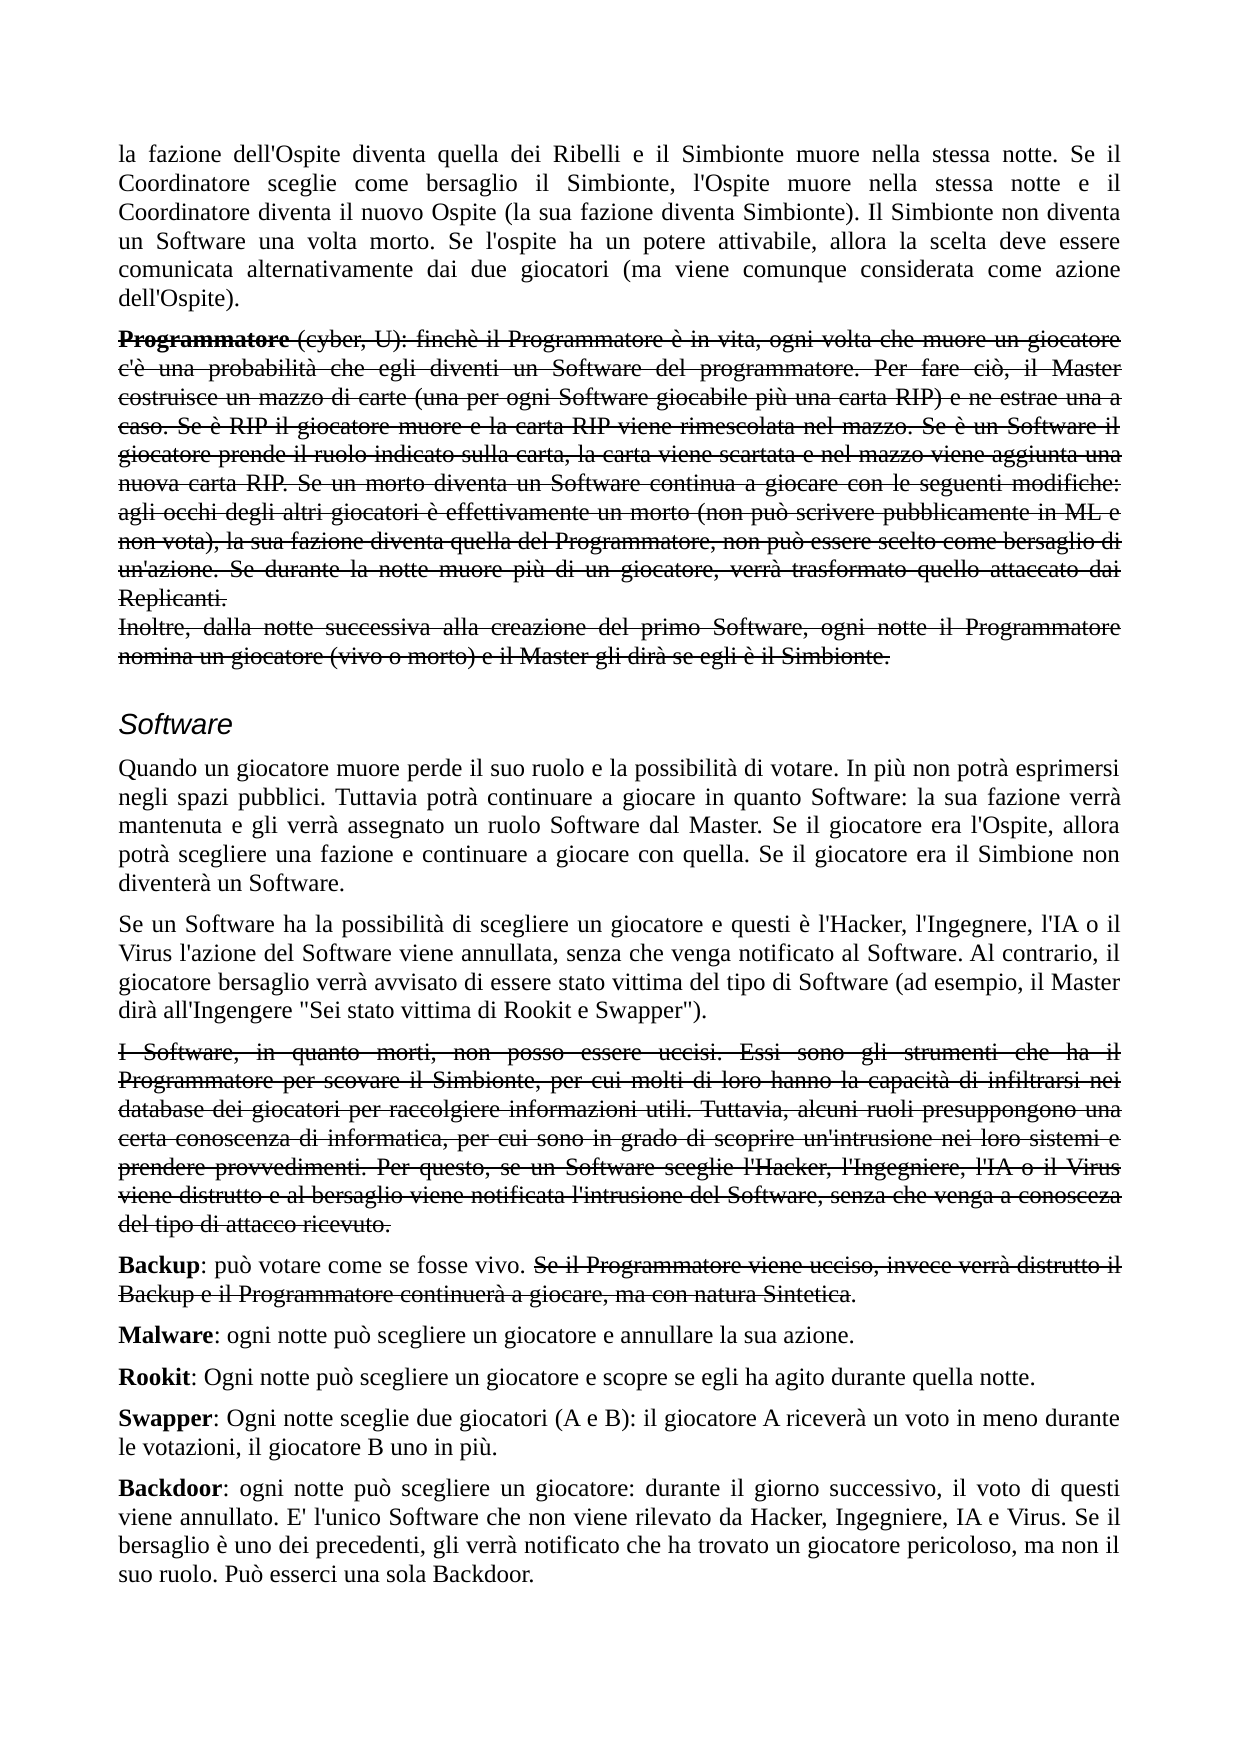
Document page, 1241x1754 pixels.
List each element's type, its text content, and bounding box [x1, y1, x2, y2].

text Programmatore (cyber, U): finchè il Programmatore è in vita, ogni volta che muore un giocatore c'è una probabilità che egli diventi un Software del programmatore. Per fare ciò, il Master costruisce un mazzo di carte (una per ogni Software giocabile più una carta RIP) e ne estrae una a caso. Se è RIP il giocatore muore e la carta RIP viene rimescolata nel mazzo. Se è un Software il giocatore prende il ruolo indicato sulla carta, la carta viene scartata e nel mazzo viene aggiunta una nuova carta RIP. Se un morto diventa un Software continua a giocare con le seguenti modifiche: agli occhi degli altri giocatori è effettivamente un morto (non può scrivere pubblicamente in ML e non vota), la sua fazione diventa quella del Programmatore, non può essere scelto come bersaglio di un'azione. Se durante la notte muore più di un giocatore, verrà trasformato quello attaccato dai Replicanti. Inoltre, dalla notte successiva alla creazione del primo Software, ogni notte il Programmatore nomina un giocatore (vivo o morto) e il Master gli dirà se egli è il Simbionte. [118, 324, 1122, 369]
text Se un Software ha la possibilità di scegliere un giocatore e questi è l'Hacker, l'Ingegnere, l'IA o il Virus l'azione del Software viene annullata, senza che venga notificato al Software. Al contrario, il giocatore bersaglio verrà avvisato di essere stato vittima del tipo di Software (ad esempio, il Master dirà all'Ingengere "Sei stato vittima di Rookit e Swapper"). [118, 909, 1122, 1024]
text I Software, in quanto morti, non posso essere uccisi. Essi sono gli strumenti che ha il Programmatore per scovare il Simbionte, per cui molti di loro hanno la capacità di infiltrarsi nei database dei giocatori per raccolgiere informazioni utili. Tuttavia, alcuni ruoli presuppongono una certa conoscenza di informatica, per cui sono in grado di scoprire un'intrusione nei loro sistemi e prendere provvedimenti. Per questo, se un Software sceglie l'Hacker, l'Ingegniere, l'IA o il Virus viene distrutto e al bersaglio viene notificata l'intrusione del Software, senza che venga a conosceza del tipo di attacco ricevuto. [118, 1111, 1122, 1196]
text Swapper: Ogni notte sceglie due giocatori (A e B): il giocatore A riceverà un voto in meno durante le votazioni, il giocatore B uno in più. [118, 1403, 1122, 1461]
text Backup: può votare come se fosse vivo. Se il Programmatore viene ucciso, invece verrà distrutto il Backup e il Programmatore continuerà a giocare, ma con natura Sintetica. [118, 1251, 1122, 1308]
text la fazione dell'Ospite diventa quella dei Ribelli e il Simbionte muore nella stessa notte. Se il Coordinatore sceglie come bersaglio il Simbionte, l'Ospite muore nella stessa notte e il Coordinatore diventa il nuovo Ospite (la sua fazione diventa Simbionte). Il Simbionte non diventa un Software una volta morto. Se l'ospite ha un potere attivabile, allora la scelta deve essere comunicata alternativamente dai due giocatori (ma viene comunque considerata come azione dell'Ospite). [118, 139, 1122, 312]
text Backdoor: ogni notte può scegliere un giocatore: durante il giorno successivo, il voto di questi viene annullato. E' l'unico Software che non viene rilevato da Hacker, Ingegniere, IA e Virus. Se il bersaglio è uno dei precedenti, gli verrà notificato che ha trovato un giocatore pericoloso, ma non il suo ruolo. Può esserci una sola Backdoor. [118, 1473, 1122, 1588]
text Programmatore (cyber, U): finchè il Programmatore è in vita, ogni volta che muore un giocatore c'è una probabilità che egli diventi un Software del programmatore. Per fare ciò, il Master costruisce un mazzo di carte (una per ogni Software giocabile più una carta RIP) e ne estrae una a caso. Se è RIP il giocatore muore e la carta RIP viene rimescolata nel mazzo. Se è un Software il giocatore prende il ruolo indicato sulla carta, la carta viene scartata e nel mazzo viene aggiunta una nuova carta RIP. Se un morto diventa un Software continua a giocare con le seguenti modifiche: agli occhi degli altri giocatori è effettivamente un morto (non può scrivere pubblicamente in ML e non vota), la sua fazione diventa quella del Programmatore, non può essere scelto come bersaglio di un'azione. Se durante la notte muore più di un giocatore, verrà trasformato quello attaccato dai Replicanti. Inoltre, dalla notte successiva alla creazione del primo Software, ogni notte il Programmatore nomina un giocatore (vivo o morto) e il Master gli dirà se egli è il Simbionte. [118, 543, 1122, 669]
text Programmatore (cyber, U): finchè il Programmatore è in vita, ogni volta che muore un giocatore c'è una probabilità che egli diventi un Software del programmatore. Per fare ciò, il Master costruisce un mazzo di carte (una per ogni Software giocabile più una carta RIP) e ne estrae una a caso. Se è RIP il giocatore muore e la carta RIP viene rimescolata nel mazzo. Se è un Software il giocatore prende il ruolo indicato sulla carta, la carta viene scartata e nel mazzo viene aggiunta una nuova carta RIP. Se un morto diventa un Software continua a giocare con le seguenti modifiche: agli occhi degli altri giocatori è effettivamente un morto (non può scrivere pubblicamente in ML e non vota), la sua fazione diventa quella del Programmatore, non può essere scelto come bersaglio di un'azione. Se durante la notte muore più di un giocatore, verrà trasformato quello attaccato dai Replicanti. Inoltre, dalla notte successiva alla creazione del primo Software, ogni notte il Programmatore nomina un giocatore (vivo o morto) e il Master gli dirà se egli è il Simbionte. [118, 370, 1122, 398]
text Quando un giocatore muore perde il suo ruolo e la possibilità di votare. In più non potrà esprimersi negli spazi pubblici. Tuttavia potrà continuare a giocare in quanto Software: la sua fazione verrà mantenuta e gli verrà assegnato un ruolo Software dal Master. Se il giocatore era l'Ospite, allora potrà scegliere una fazione e continuare a giocare con quella. Se il giocatore era il Simbione non diventerà un Software. [118, 753, 1122, 897]
text I Software, in quanto morti, non posso essere uccisi. Essi sono gli strumenti che ha il Programmatore per scovare il Simbionte, per cui molti di loro hanno la capacità di infiltrarsi nei database dei giocatori per raccolgiere informazioni utili. Tuttavia, alcuni ruoli presuppongono una certa conoscenza di informatica, per cui sono in grado di scoprire un'intrusione nei loro sistemi e prendere provvedimenti. Per questo, se un Software sceglie l'Hacker, l'Ingegniere, l'IA o il Virus viene distrutto e al bersaglio viene notificata l'intrusione del Software, senza che venga a conosceza del tipo di attacco ricevuto. [118, 1198, 1122, 1238]
subtitle Software [118, 707, 1122, 741]
text Malware: ogni notte può scegliere un giocatore e annullare la sua azione. [118, 1321, 1122, 1349]
text Programmatore (cyber, U): finchè il Programmatore è in vita, ogni volta che muore un giocatore c'è una probabilità che egli diventi un Software del programmatore. Per fare ciò, il Master costruisce un mazzo di carte (una per ogni Software giocabile più una carta RIP) e ne estrae una a caso. Se è RIP il giocatore muore e la carta RIP viene rimescolata nel mazzo. Se è un Software il giocatore prende il ruolo indicato sulla carta, la carta viene scartata e nel mazzo viene aggiunta una nuova carta RIP. Se un morto diventa un Software continua a giocare con le seguenti modifiche: agli occhi degli altri giocatori è effettivamente un morto (non può scrivere pubblicamente in ML e non vota), la sua fazione diventa quella del Programmatore, non può essere scelto come bersaglio di un'azione. Se durante la notte muore più di un giocatore, verrà trasformato quello attaccato dai Replicanti. Inoltre, dalla notte successiva alla creazione del primo Software, ogni notte il Programmatore nomina un giocatore (vivo o morto) e il Master gli dirà se egli è il Simbionte. [118, 457, 1122, 541]
text Rookit: Ogni notte può scegliere un giocatore e scopre se egli ha agito durante quella notte. [118, 1362, 1122, 1391]
text I Software, in quanto morti, non posso essere uccisi. Essi sono gli strumenti che ha il Programmatore per scovare il Simbionte, per cui molti di loro hanno la capacità di infiltrarsi nei database dei giocatori per raccolgiere informazioni utili. Tuttavia, alcuni ruoli presuppongono una certa conoscenza di informatica, per cui sono in grado di scoprire un'intrusione nei loro sistemi e prendere provvedimenti. Per questo, se un Software sceglie l'Hacker, l'Ingegniere, l'IA o il Virus viene distrutto e al bersaglio viene notificata l'intrusione del Software, senza che venga a conosceza del tipo di attacco ricevuto. [118, 1037, 1122, 1110]
text Programmatore (cyber, U): finchè il Programmatore è in vita, ogni volta che muore un giocatore c'è una probabilità che egli diventi un Software del programmatore. Per fare ciò, il Master costruisce un mazzo di carte (una per ogni Software giocabile più una carta RIP) e ne estrae una a caso. Se è RIP il giocatore muore e la carta RIP viene rimescolata nel mazzo. Se è un Software il giocatore prende il ruolo indicato sulla carta, la carta viene scartata e nel mazzo viene aggiunta una nuova carta RIP. Se un morto diventa un Software continua a giocare con le seguenti modifiche: agli occhi degli altri giocatori è effettivamente un morto (non può scrivere pubblicamente in ML e non vota), la sua fazione diventa quella del Programmatore, non può essere scelto come bersaglio di un'azione. Se durante la notte muore più di un giocatore, verrà trasformato quello attaccato dai Replicanti. Inoltre, dalla notte successiva alla creazione del primo Software, ogni notte il Programmatore nomina un giocatore (vivo o morto) e il Master gli dirà se egli è il Simbionte. [118, 399, 1122, 455]
